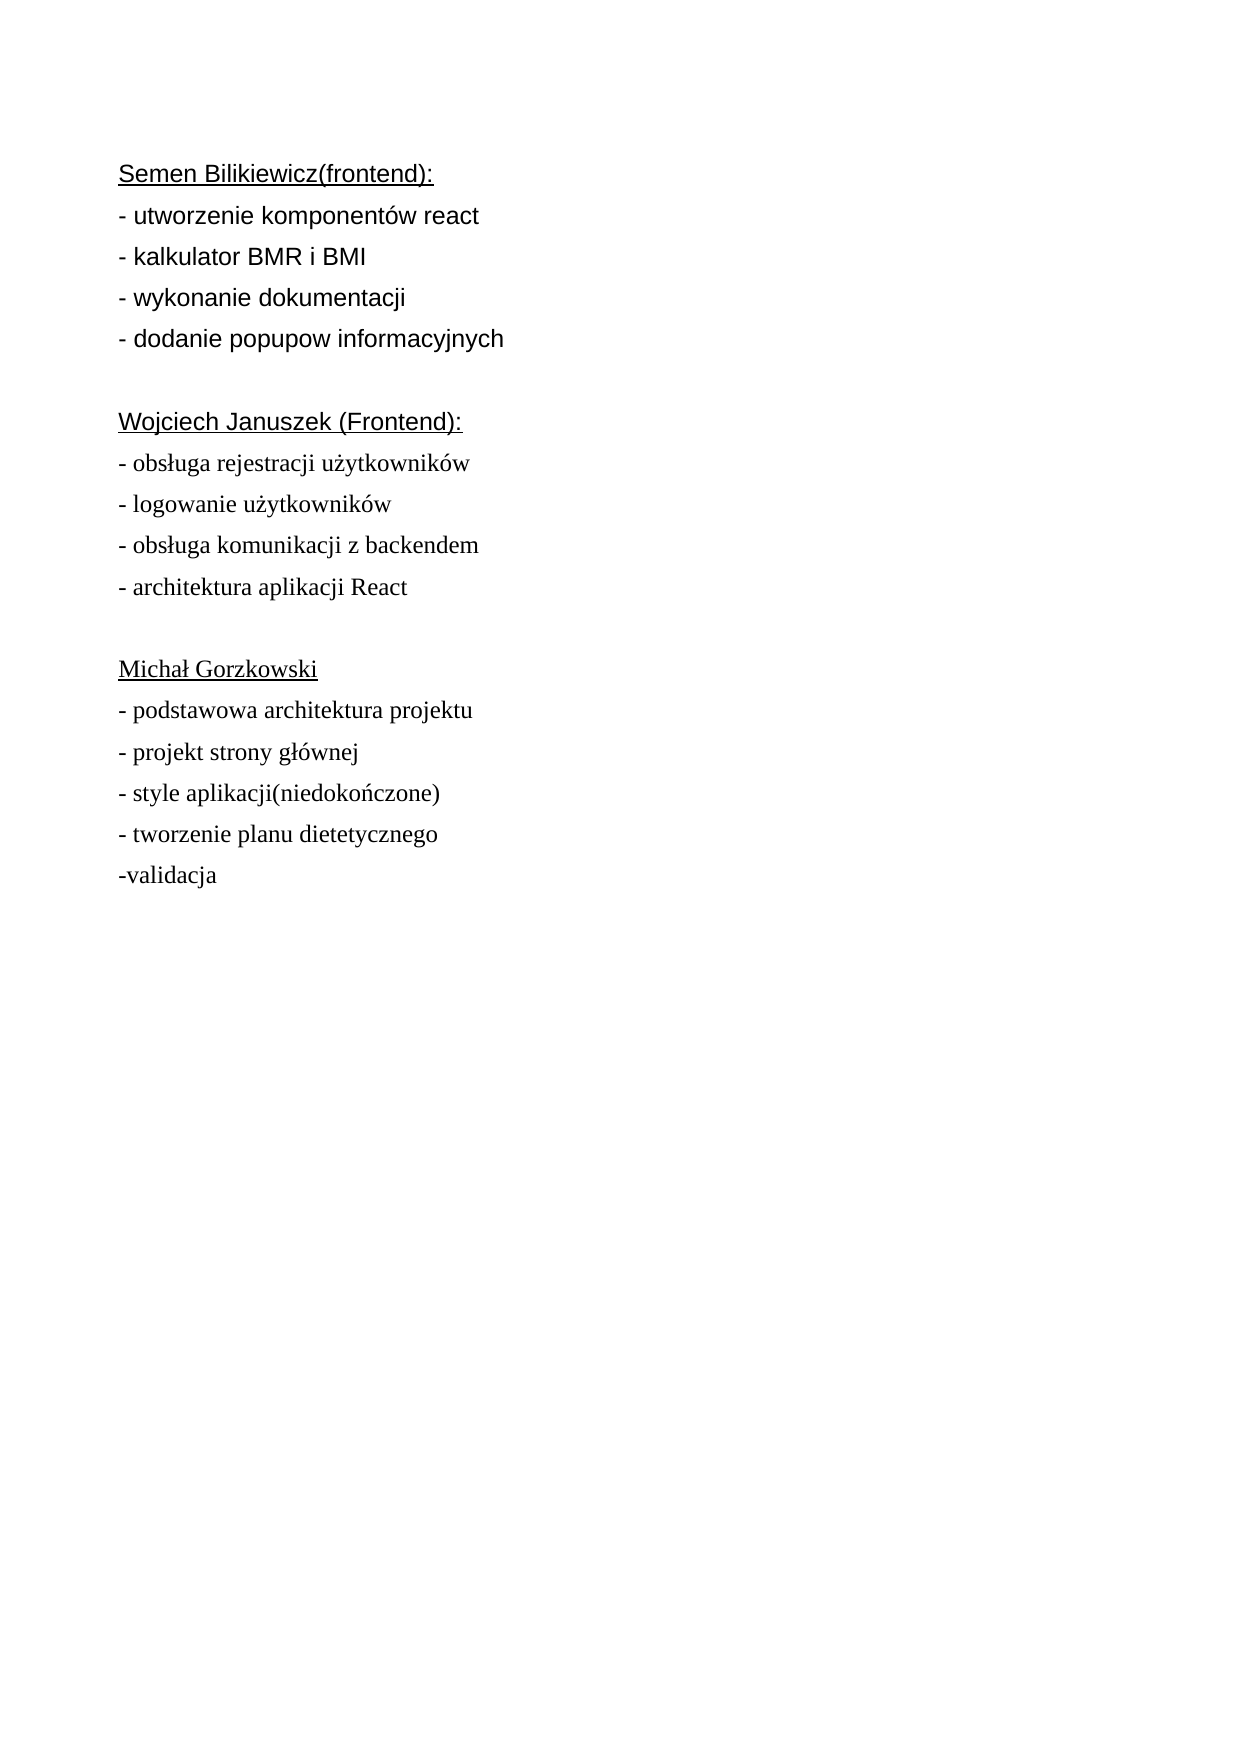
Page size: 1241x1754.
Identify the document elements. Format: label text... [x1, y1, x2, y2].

text Wojciech Januszek (Frontend): [118, 407, 1122, 436]
text Semen Bilikiewicz(frontend): [118, 159, 1122, 188]
text - wykonanie dokumentacji [118, 283, 1122, 312]
text - obsługa komunikacji z backendem [118, 531, 1122, 559]
text - architektura aplikacji React [118, 572, 1122, 601]
text - utworzenie komponentów react [118, 201, 1122, 229]
text - style aplikacji(niedokończone) [118, 778, 1122, 807]
text - logowanie użytkowników [118, 489, 1122, 518]
text - dodanie popupow informacyjnych [118, 324, 1122, 353]
text - obsługa rejestracji użytkowników [118, 448, 1122, 477]
text - tworzenie planu dietetycznego [118, 819, 1122, 848]
text -validacja [118, 861, 1122, 889]
text - projekt strony głównej [118, 737, 1122, 766]
text - podstawowa architektura projektu [118, 696, 1122, 724]
text Michał Gorzkowski [118, 654, 1122, 683]
text - kalkulator BMR i BMI [118, 242, 1122, 271]
